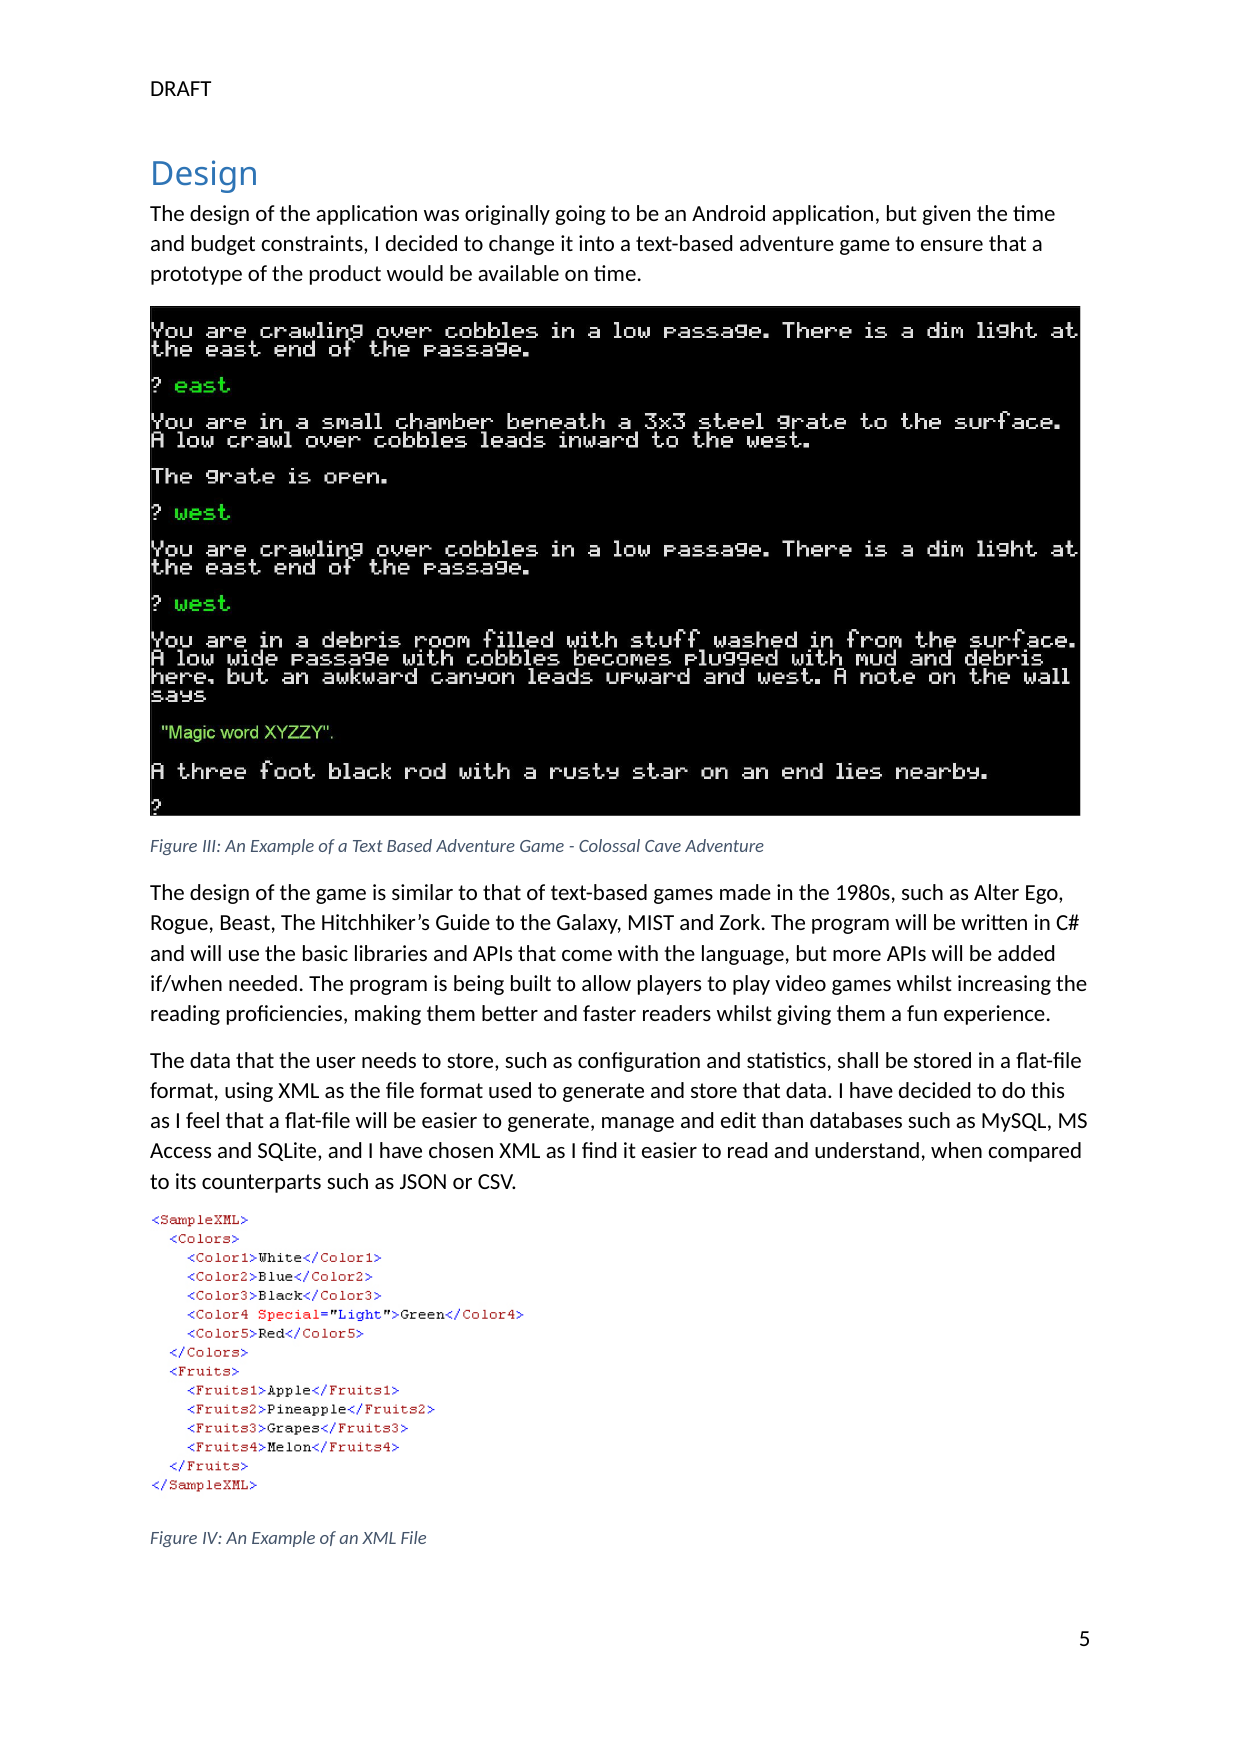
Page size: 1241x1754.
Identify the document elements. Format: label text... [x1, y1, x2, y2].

picture [150, 306, 1081, 816]
text The design of the application was originally going to be an Android application, but given the time and budget constraints, I decided to change it into a text-based adventure game to ensure that a prototype of the product would be available on time. [150, 199, 1090, 287]
text Figure III: An Example of a Text Based Adventure Game - Colossal Cave Adventure [150, 834, 1090, 857]
text The design of the game is similar to that of text-based games made in the 1980s, such as Alter Ego, Rogue, Beast, The Hitchhiker’s Guide to the Galaxy, MIST and Zork. The program will be written in C# and will use the basic libraries and APIs that come with the language, but more APIs will be added if/when needed. The program is being built to allow players to play video games whilst increasing the reading proficiencies, making them better and faster readers whilst giving them a fun experience. [150, 878, 1090, 1027]
text The data that the user needs to store, such as configuration and statistics, shall be stored in a flat-file format, using XML as the file format used to generate and store that data. I have decided to do this as I feel that a flat-file will be easier to generate, manage and edit than databases such as MySQL, MS Access and SQLite, and I have chosen XML as I find it easier to read and understand, when compared to its counterparts such as JSON or CSV. [150, 1046, 1090, 1195]
picture [150, 1213, 530, 1506]
text Figure IV: An Example of an XML File [150, 1526, 1090, 1549]
subtitle Design [150, 150, 1090, 195]
